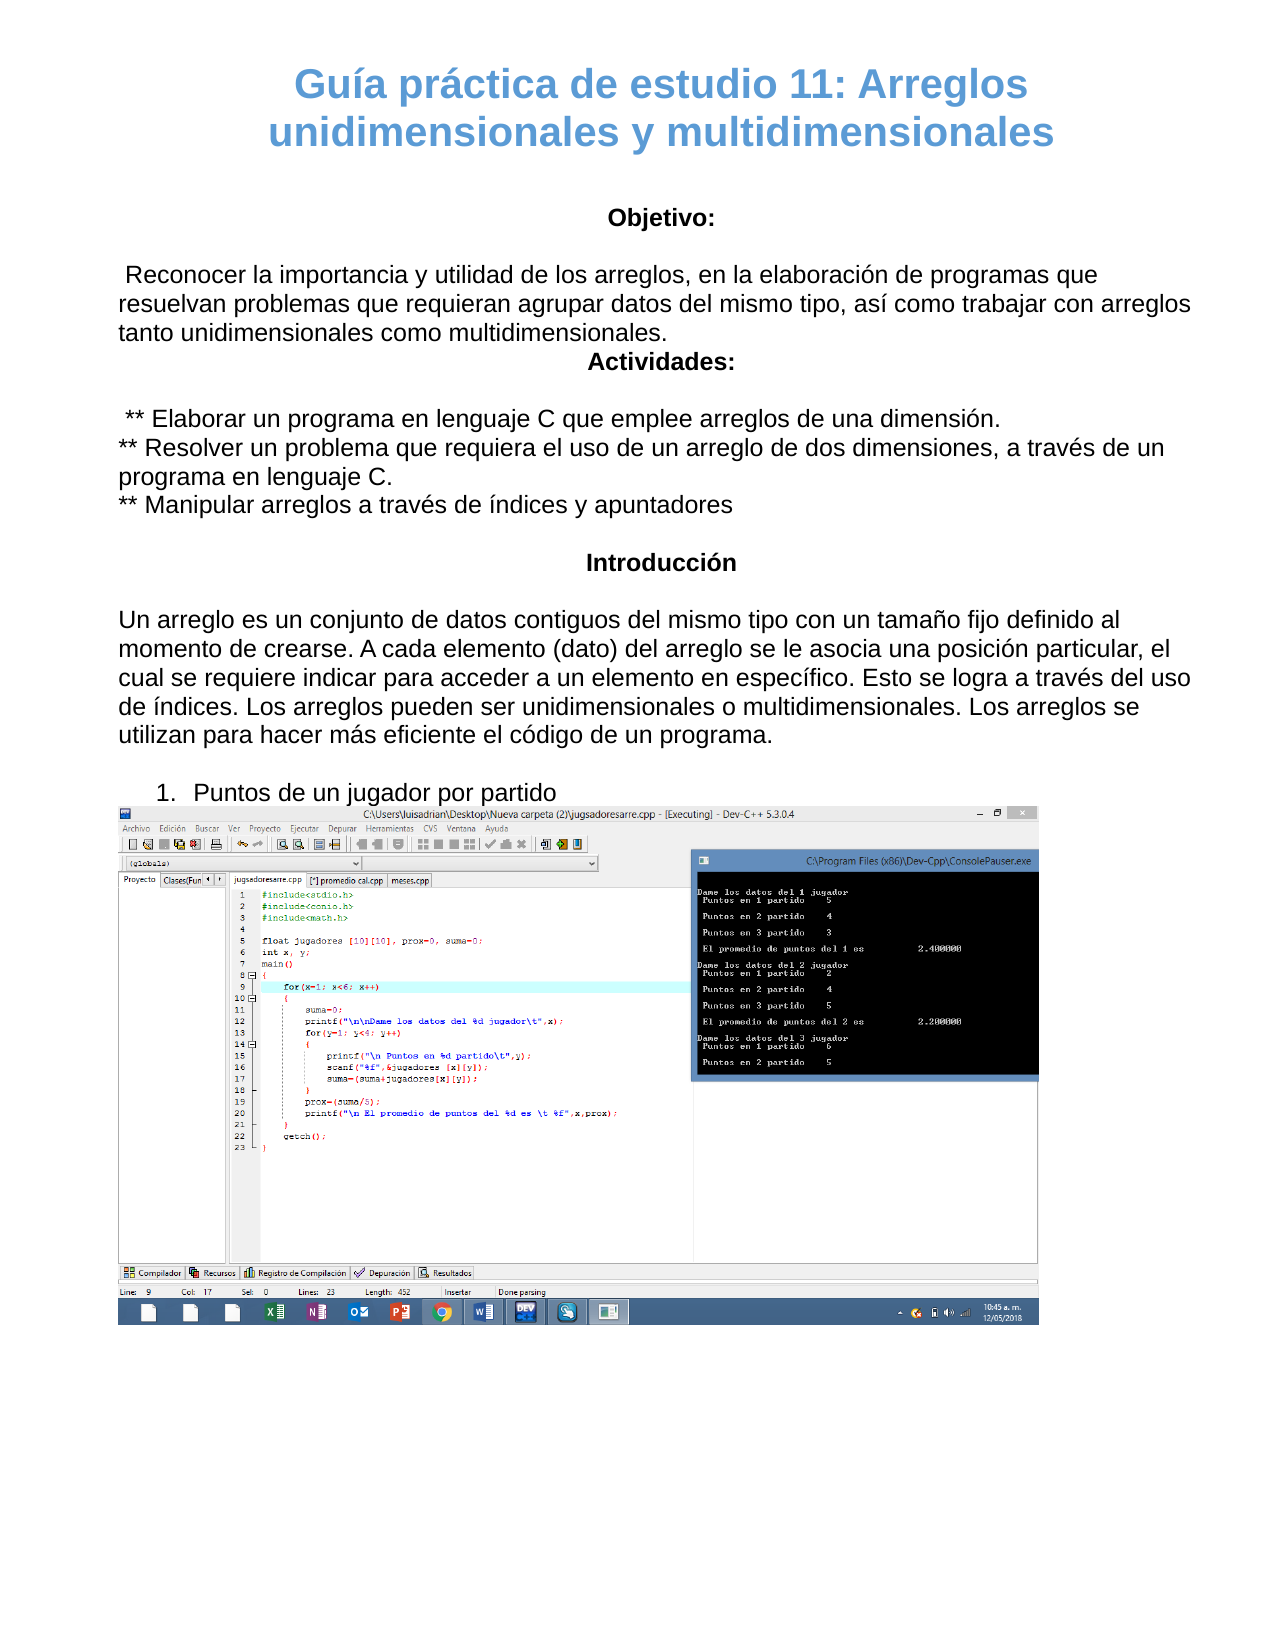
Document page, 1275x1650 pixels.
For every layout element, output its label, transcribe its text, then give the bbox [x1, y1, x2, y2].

text ** Manipular arreglos a través de índices y apuntadores [118, 490, 1205, 519]
text ** Elaborar un programa en lenguaje C que emplee arreglos de una dimensión. [118, 404, 1205, 433]
text Reconocer la importancia y utilidad de los arreglos, en la elaboración de programas que resuelvan problemas que requieran agrupar datos del mismo tipo, así como trabajar con arreglos tanto unidimensionales como multidimensionales. [118, 260, 1205, 347]
text Objetivo: [118, 203, 1205, 232]
list Puntos de un jugador por partido [156, 778, 1205, 807]
text Guía práctica de estudio 11: Arreglos unidimensionales y multidimensionales [118, 59, 1205, 155]
text Un arreglo es un conjunto de datos contiguos del mismo tipo con un tamaño fijo definido al momento de crearse. A cada elemento (dato) del arreglo se le asocia una posición particular, el cual se requiere indicar para acceder a un elemento en específico. Esto se logra a través del uso de índices. Los arreglos pueden ser unidimensionales o multidimensionales. Los arreglos se utilizan para hacer más eficiente el código de un programa. [118, 605, 1205, 749]
text Introducción [118, 548, 1205, 577]
text Actividades: [118, 347, 1205, 375]
text ** Resolver un problema que requiera el uso de un arreglo de dos dimensiones, a través de un programa en lenguaje C. [118, 433, 1205, 490]
